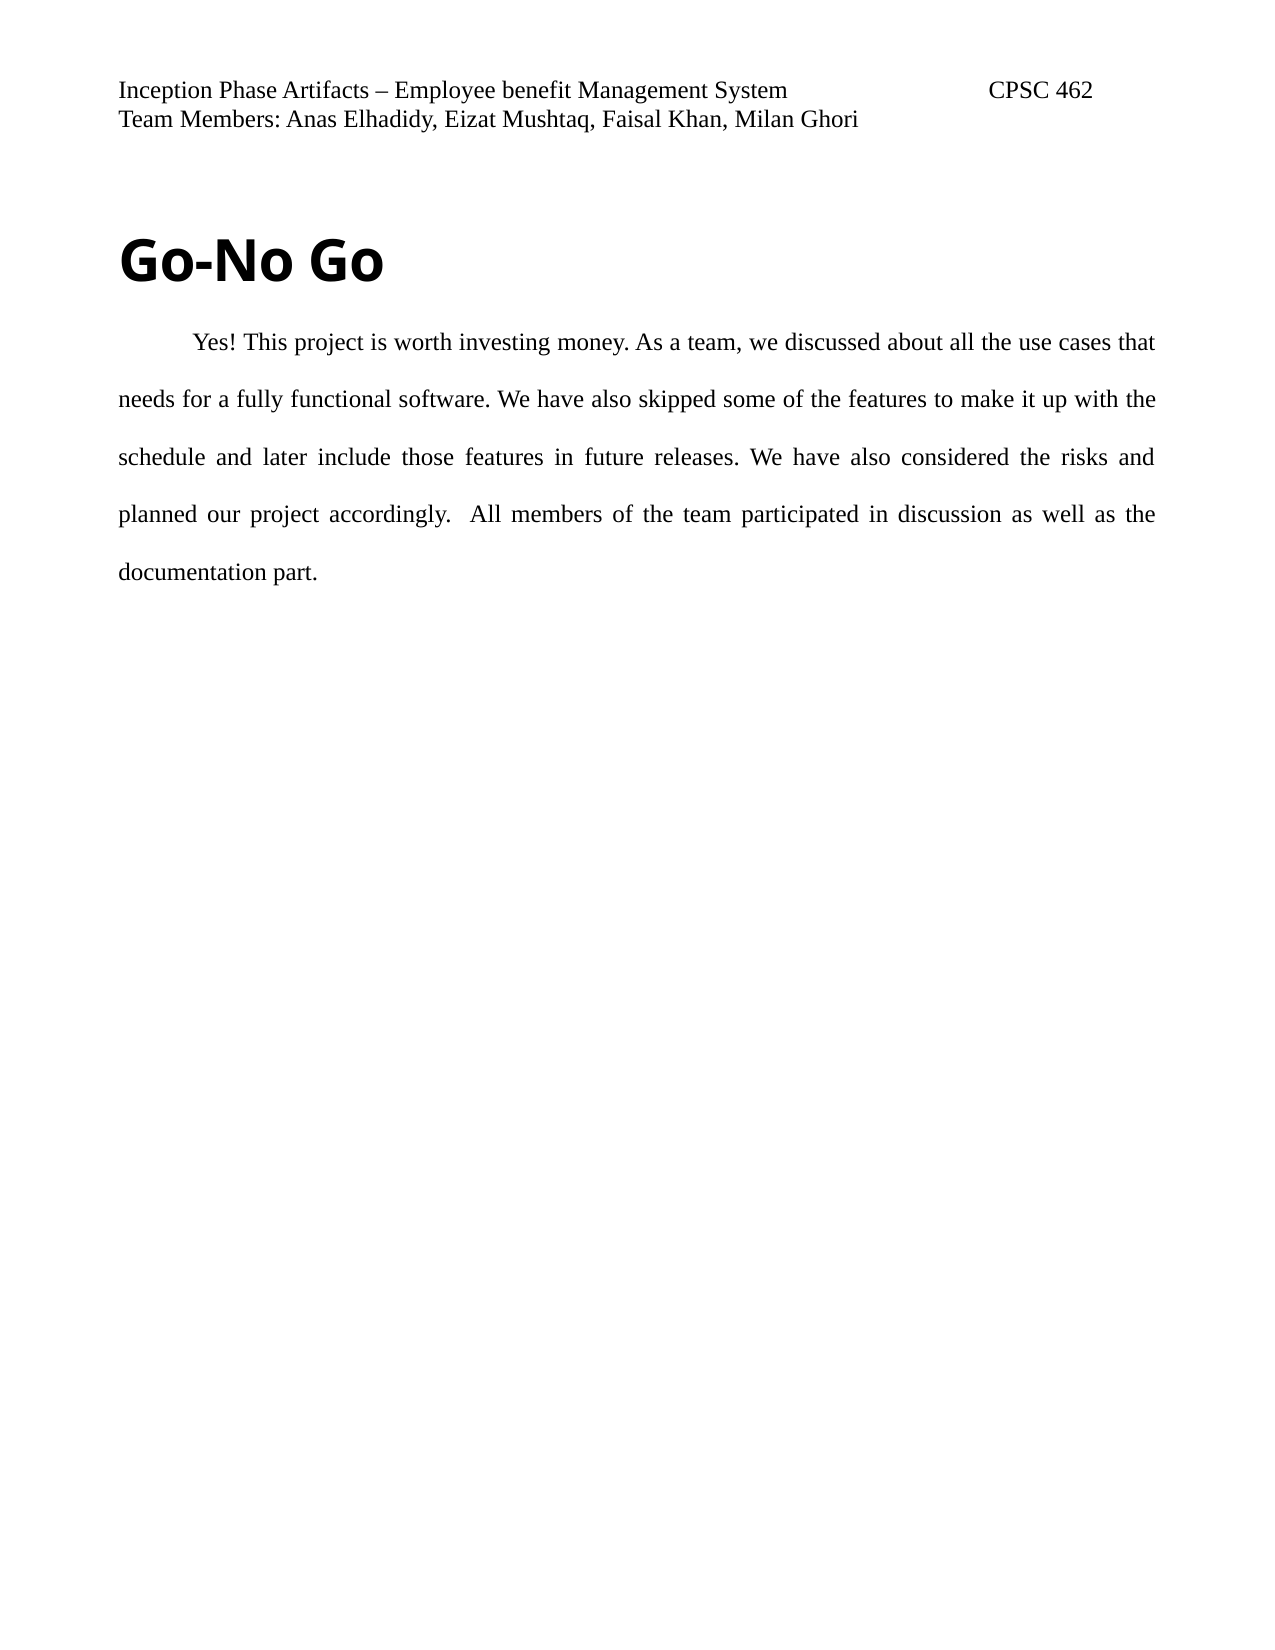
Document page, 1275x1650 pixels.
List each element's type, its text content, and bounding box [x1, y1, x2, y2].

title Go-No Go [118, 219, 1157, 298]
text Yes! This project is worth investing money. As a team, we discussed about all the use cases that needs for a fully functional software. We have also skipped some of the features to make it up with the schedule and later include those features in future releases. We have also considered the risks and planned our project accordingly. All members of the team participated in discussion as well as the documentation part. [118, 327, 1157, 586]
